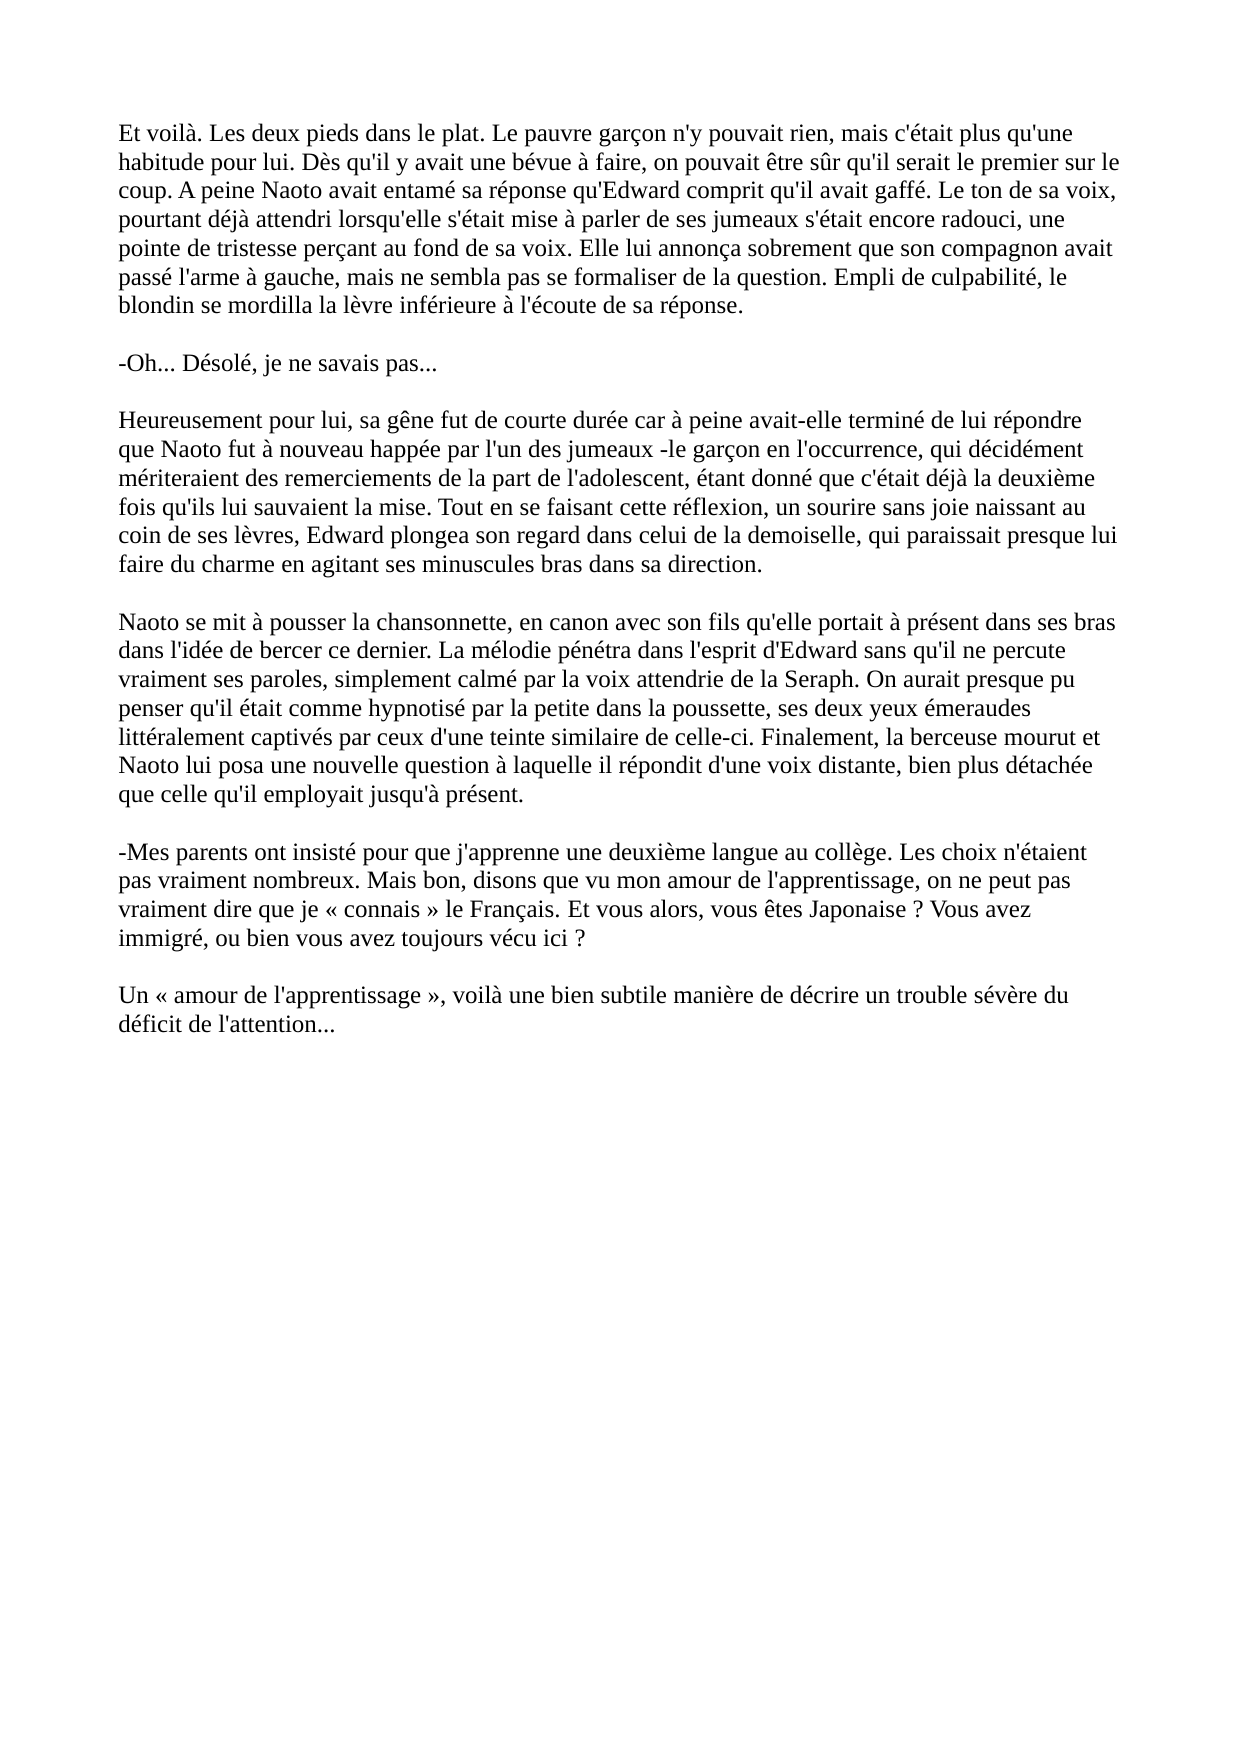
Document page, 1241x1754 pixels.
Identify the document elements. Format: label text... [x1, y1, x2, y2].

text Et voilà. Les deux pieds dans le plat. Le pauvre garçon n'y pouvait rien, mais c'était plus qu'une habitude pour lui. Dès qu'il y avait une bévue à faire, on pouvait être sûr qu'il serait le premier sur le coup. A peine Naoto avait entamé sa réponse qu'Edward comprit qu'il avait gaffé. Le ton de sa voix, pourtant déjà attendri lorsqu'elle s'était mise à parler de ses jumeaux s'était encore radouci, une pointe de tristesse perçant au fond de sa voix. Elle lui annonça sobrement que son compagnon avait passé l'arme à gauche, mais ne sembla pas se formaliser de la question. Empli de culpabilité, le blondin se mordilla la lèvre inférieure à l'écoute de sa réponse. [118, 118, 1122, 319]
text Heureusement pour lui, sa gêne fut de courte durée car à peine avait-elle terminé de lui répondre que Naoto fut à nouveau happée par l'un des jumeaux -le garçon en l'occurrence, qui décidément mériteraient des remerciements de la part de l'adolescent, étant donné que c'était déjà la deuxième fois qu'ils lui sauvaient la mise. Tout en se faisant cette réflexion, un sourire sans joie naissant au coin de ses lèvres, Edward plongea son regard dans celui de la demoiselle, qui paraissait presque lui faire du charme en agitant ses minuscules bras dans sa direction. [118, 406, 1122, 578]
text -Oh... Désolé, je ne savais pas... [118, 348, 1122, 377]
text Un « amour de l'apprentissage », voilà une bien subtile manière de décrire un trouble sévère du déficit de l'attention... [118, 981, 1122, 1038]
text -Mes parents ont insisté pour que j'apprenne une deuxième langue au collège. Les choix n'étaient pas vraiment nombreux. Mais bon, disons que vu mon amour de l'apprentissage, on ne peut pas vraiment dire que je « connais » le Français. Et vous alors, vous êtes Japonaise ? Vous avez immigré, ou bien vous avez toujours vécu ici ? [118, 837, 1122, 952]
text Naoto se mit à pousser la chansonnette, en canon avec son fils qu'elle portait à présent dans ses bras dans l'idée de bercer ce dernier. La mélodie pénétra dans l'esprit d'Edward sans qu'il ne percute vraiment ses paroles, simplement calmé par la voix attendrie de la Seraph. On aurait presque pu penser qu'il était comme hypnotisé par la petite dans la poussette, ses deux yeux émeraudes littéralement captivés par ceux d'une teinte similaire de celle-ci. Finalement, la berceuse mourut et Naoto lui posa une nouvelle question à laquelle il répondit d'une voix distante, bien plus détachée que celle qu'il employait jusqu'à présent. [118, 607, 1122, 808]
